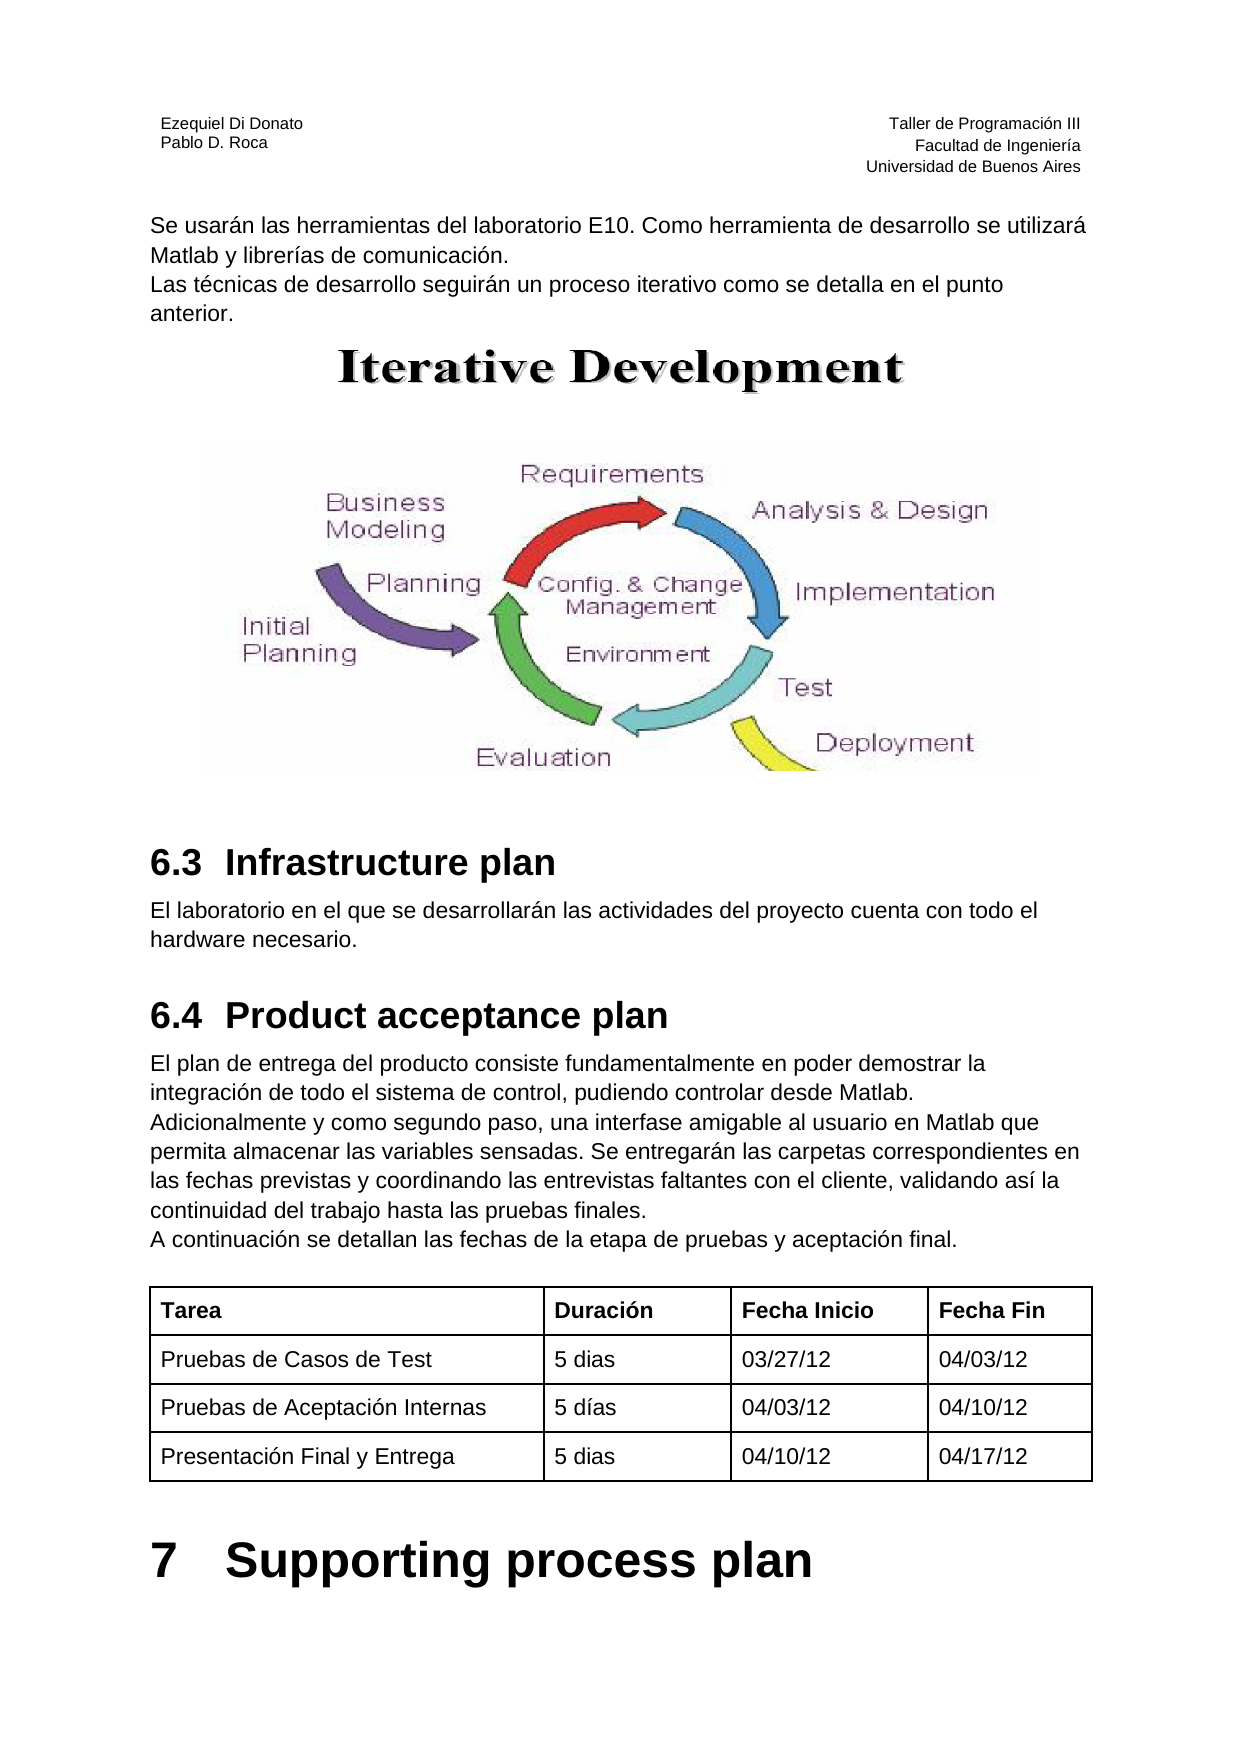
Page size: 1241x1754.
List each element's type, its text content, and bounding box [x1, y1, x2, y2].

table_header Tarea [151, 1288, 543, 1334]
table_cell 5 dias [545, 1433, 730, 1480]
text Las técnicas de desarrollo seguirán un proceso iterativo como se detalla en el punto anterior. [150, 272, 1090, 327]
table_header Fecha Inicio [732, 1288, 927, 1334]
table_cell 04/10/12 [929, 1385, 1091, 1431]
text A continuación se detallan las fechas de la etapa de pruebas y aceptación final. [150, 1227, 1090, 1252]
table_cell 5 días [545, 1385, 730, 1431]
text El plan de entrega del producto consiste fundamentalmente en poder demostrar la integración de todo el sistema de control, pudiendo controlar desde Matlab. [150, 1051, 1090, 1106]
table_cell 04/17/12 [929, 1433, 1091, 1480]
table_cell 04/10/12 [732, 1433, 927, 1480]
table_header Fecha Fin [929, 1288, 1091, 1334]
table_cell 03/27/12 [732, 1336, 927, 1383]
text El laboratorio en el que se desarrollarán las actividades del proyecto cuenta con todo el hardware necesario. [150, 898, 1090, 953]
subtitle 6.4 Product acceptance plan [150, 994, 1090, 1036]
table_cell 04/03/12 [929, 1336, 1091, 1383]
table_cell 5 dias [545, 1336, 730, 1383]
text Adicionalmente y como segundo paso, una interfase amigable al usuario en Matlab que permita almacenar las variables sensadas. Se entregarán las carpetas correspondientes en las fechas previstas y coordinando las entrevistas faltantes con el cliente, validando así la continuidad del trabajo hasta las pruebas finales. [150, 1109, 1090, 1223]
table_cell 04/03/12 [732, 1385, 927, 1431]
subtitle 6.3 Infrastructure plan [150, 841, 1090, 883]
table_cell Pruebas de Aceptación Internas [151, 1385, 543, 1431]
subtitle 7 Supporting process plan [150, 1532, 1090, 1588]
table_header Duración [545, 1288, 730, 1334]
table_cell Presentación Final y Entrega [151, 1433, 543, 1480]
table_cell Pruebas de Casos de Test [151, 1336, 543, 1383]
text Se usarán las herramientas del laboratorio E10. Como herramienta de desarrollo se utilizará Matlab y librerías de comunicación. [150, 213, 1090, 268]
